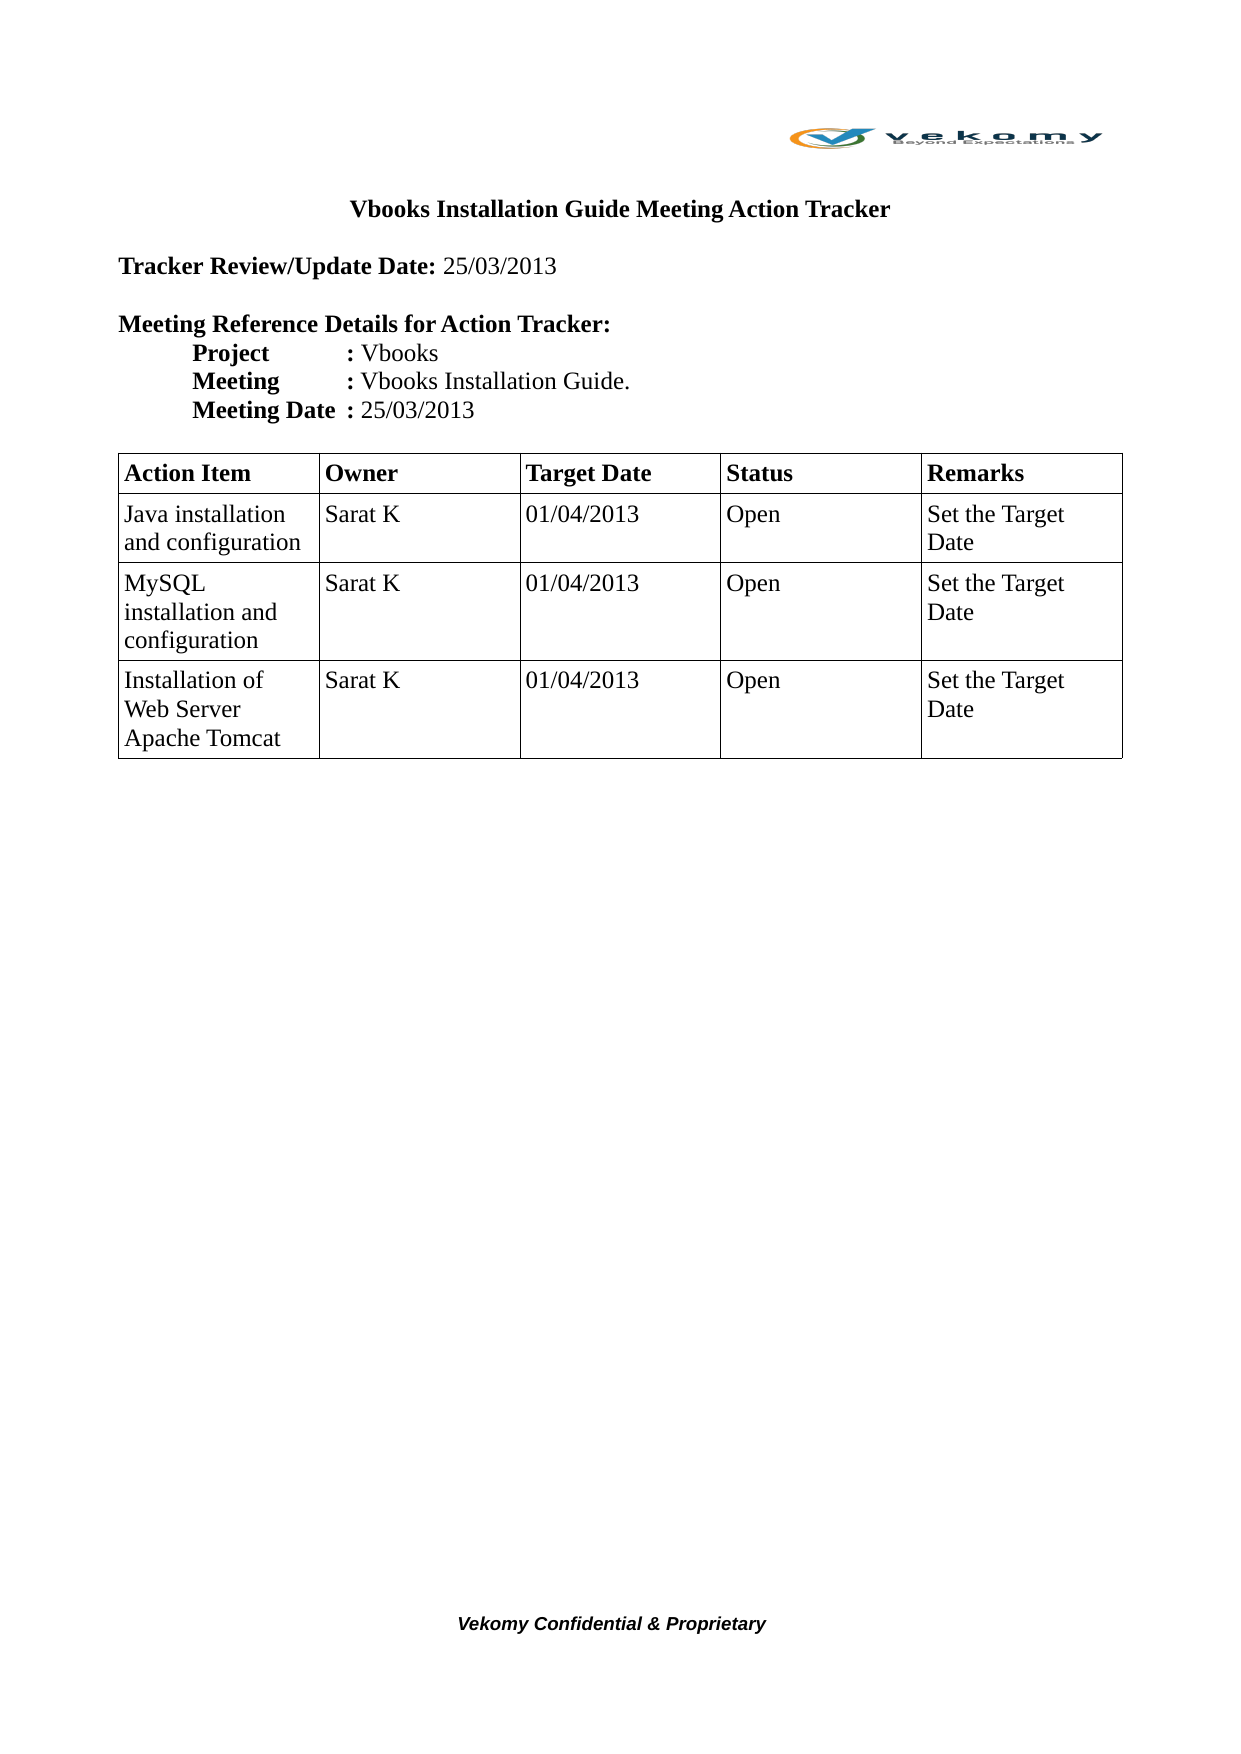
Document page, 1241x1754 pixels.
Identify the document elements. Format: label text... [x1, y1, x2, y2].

picture [786, 127, 1106, 150]
table_header Target Date [521, 454, 720, 493]
table_cell 01/04/2013 [521, 661, 720, 758]
table_cell Sarat K [320, 494, 520, 562]
table_header Action Item [119, 454, 319, 493]
table_cell Sarat K [320, 563, 520, 660]
table_cell Java installation and configuration [119, 494, 319, 562]
table_cell Set the Target Date [922, 563, 1122, 660]
table_cell Open [721, 661, 921, 758]
table_cell Set the Target Date [922, 494, 1122, 562]
table_header Owner [320, 454, 520, 493]
table_cell 01/04/2013 [521, 494, 720, 562]
text Meeting : Vbooks Installation Guide. [118, 366, 1122, 395]
table_cell Open [721, 494, 921, 562]
text Meeting Reference Details for Action Tracker: [118, 309, 1122, 338]
table_cell 01/04/2013 [521, 563, 720, 660]
text Tracker Review/Update Date: 25/03/2013 [118, 251, 1122, 280]
text Vbooks Installation Guide Meeting Action Tracker [118, 194, 1122, 223]
table_header Remarks [922, 454, 1122, 493]
table_cell Sarat K [320, 661, 520, 758]
table_cell MySQL installation and configuration [119, 563, 319, 660]
table_cell Installation of Web Server Apache Tomcat [119, 661, 319, 758]
table_cell Open [721, 563, 921, 660]
table_header Status [721, 454, 921, 493]
table_cell Set the Target Date [922, 661, 1122, 758]
text Project : Vbooks [118, 338, 1122, 366]
text Meeting Date : 25/03/2013 [118, 395, 1122, 424]
